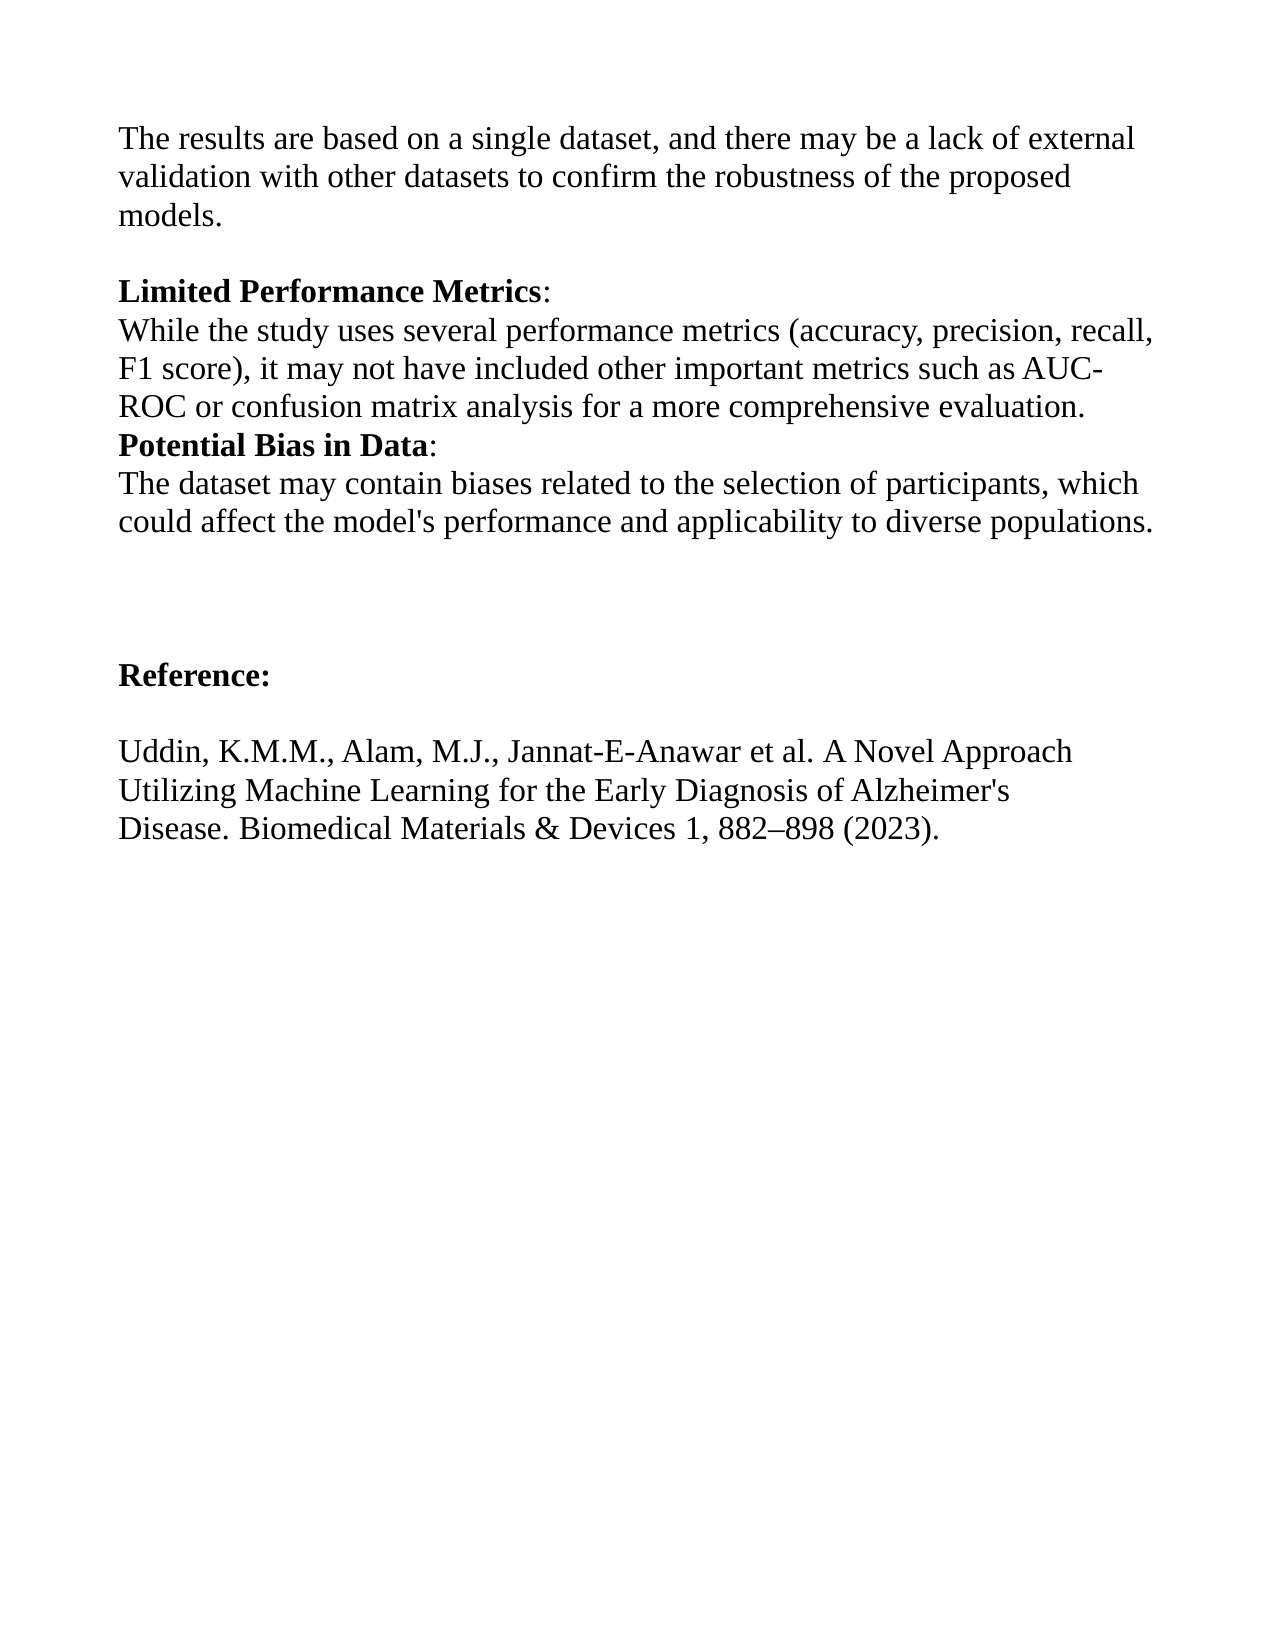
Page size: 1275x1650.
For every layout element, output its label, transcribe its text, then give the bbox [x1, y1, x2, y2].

list Limited Performance Metrics: [118, 271, 1157, 310]
list The dataset may contain biases related to the selection of participants, which could affect the model's performance and applicability to diverse populations. [118, 463, 1157, 540]
list Potential Bias in Data: [118, 425, 1157, 463]
list The results are based on a single dataset, and there may be a lack of external validation with other datasets to confirm the robustness of the proposed models. [118, 118, 1157, 233]
text Uddin, K.M.M., Alam, M.J., Jannat-E-Anawar et al. A Novel Approach Utilizing Machine Learning for the Early Diagnosis of Alzheimer's Disease. Biomedical Materials & Devices 1, 882–898 (2023). [118, 731, 1157, 846]
text Reference: [118, 655, 1157, 693]
list While the study uses several performance metrics (accuracy, precision, recall, F1 score), it may not have included other important metrics such as AUC-ROC or confusion matrix analysis for a more comprehensive evaluation. [118, 310, 1157, 425]
